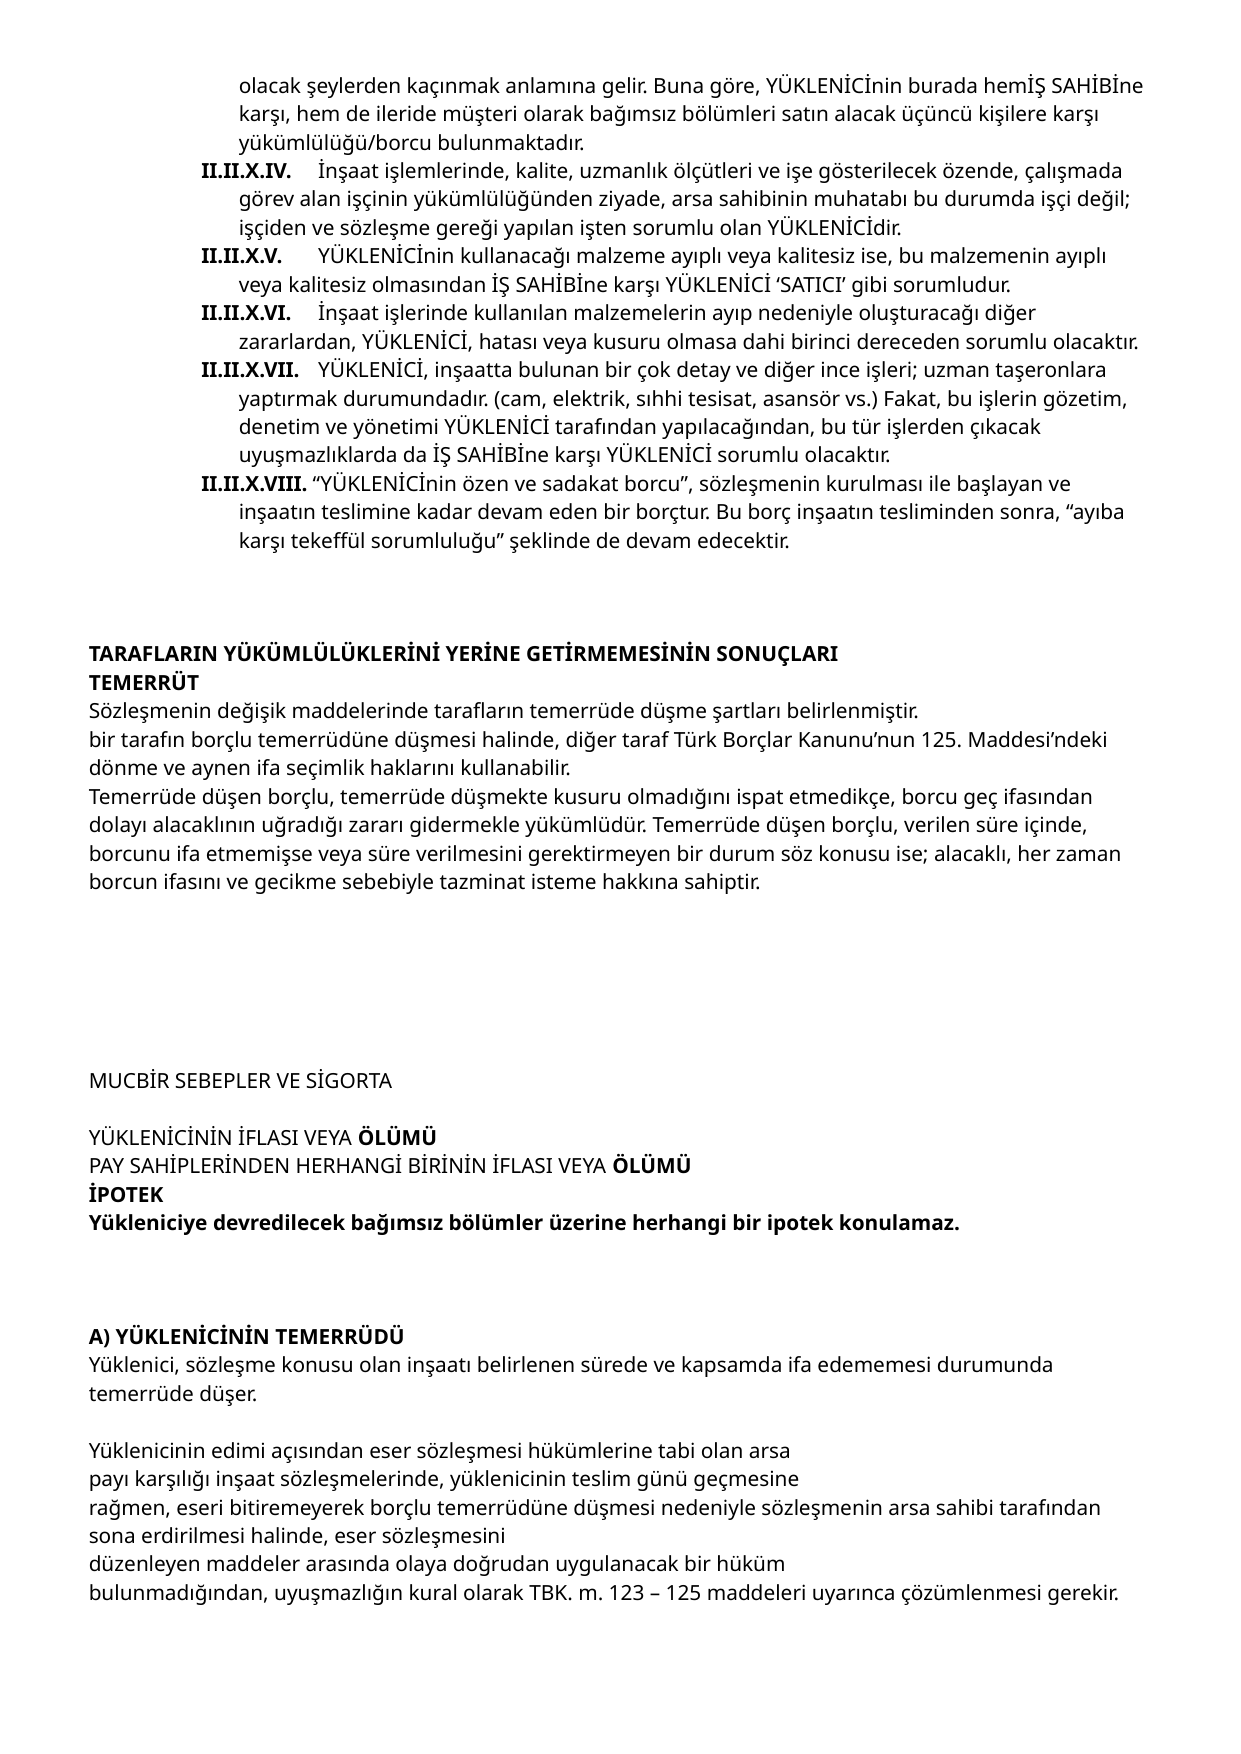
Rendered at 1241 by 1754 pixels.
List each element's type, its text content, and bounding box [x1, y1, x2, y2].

list YÜKLENİCİ, İŞ SAHİBİ ve üçüncü kişilerin menfaatlerini düşünerek hareket edecektir. Sadakat ve özen borcu, YÜKLENİCİnin, İŞ SAHİBİ yararına olacak şeyleri yapma, zararına olacak şeylerden kaçınmak anlamına gelir. Buna göre, YÜKLENİCİnin burada hemİŞ SAHİBİne karşı, hem de ileride müşteri olarak bağımsız bölümleri satın alacak üçüncü kişilere karşı yükümlülüğü/borcu bulunmaktadır. [201, 71, 1152, 156]
text MUCBİR SEBEPLER VE SİGORTA [88, 1066, 1152, 1094]
text A) YÜKLENİCİNİN TEMERRÜDÜ Yüklenici, sözleşme konusu olan inşaatı belirlenen sürede ve kapsamda ifa edememesi durumunda temerrüde düşer. [88, 1322, 1152, 1407]
text İPOTEK [88, 1180, 1152, 1208]
text Yükleniciye devredilecek bağımsız bölümler üzerine herhangi bir ipotek konulamaz. [88, 1208, 1152, 1237]
list YÜKLENİCİnin kullanacağı malzeme ayıplı veya kalitesiz ise, bu malzemenin ayıplı veya kalitesiz olmasından İŞ SAHİBİne karşı YÜKLENİCİ ‘SATICI’ gibi sorumludur. [201, 241, 1152, 298]
list İnşaat işlerinde kullanılan malzemelerin ayıp nedeniyle oluşturacağı diğer zararlardan, YÜKLENİCİ, hatası veya kusuru olmasa dahi birinci dereceden sorumlu olacaktır. [201, 298, 1152, 355]
list YÜKLENİCİ, inşaatta bulunan bir çok detay ve diğer ince işleri; uzman taşeronlara yaptırmak durumundadır. (cam, elektrik, sıhhi tesisat, asansör vs.) Fakat, bu işlerin gözetim, denetim ve yönetimi YÜKLENİCİ tarafından yapılacağından, bu tür işlerden çıkacak uyuşmazlıklarda da İŞ SAHİBİne karşı YÜKLENİCİ sorumlu olacaktır. [201, 355, 1152, 469]
text Sözleşmenin değişik maddelerinde tarafların temerrüde düşme şartları belirlenmiştir. [88, 696, 1152, 725]
text Temerrüde düşen borçlu, temerrüde düşmekte kusuru olmadığını ispat etmedikçe, borcu geç ifasından dolayı alacaklının uğradığı zararı gidermekle yükümlüdür. Temerrüde düşen borçlu, verilen süre içinde, borcunu ifa etmemişse veya süre verilmesini gerektirmeyen bir durum söz konusu ise; alacaklı, her zaman borcun ifasını ve gecikme sebebiyle tazminat isteme hakkına sahiptir. [88, 782, 1152, 896]
text PAY SAHİPLERİNDEN HERHANGİ BİRİNİN İFLASI VEYA ÖLÜMÜ [88, 1151, 1152, 1180]
text TARAFLARIN YÜKÜMLÜLÜKLERİNİ YERİNE GETİRMEMESİNİN SONUÇLARI [88, 639, 1152, 668]
list “YÜKLENİCİnin özen ve sadakat borcu”, sözleşmenin kurulması ile başlayan ve inşaatın teslimine kadar devam eden bir borçtur. Bu borç inşaatın tesliminden sonra, “ayıba karşı tekeffül sorumluluğu” şeklinde de devam edecektir. [201, 469, 1152, 554]
text Yüklenicinin edimi açısından eser sözleşmesi hükümlerine tabi olan arsa payı karşılığı inşaat sözleşmelerinde, yüklenicinin teslim günü geçmesine rağmen, eseri bitiremeyerek borçlu temerrüdüne düşmesi nedeniyle sözleşmenin arsa sahibi tarafından sona erdirilmesi halinde, eser sözleşmesini düzenleyen maddeler arasında olaya doğrudan uygulanacak bir hüküm bulunmadığından, uyuşmazlığın kural olarak TBK. m. 123 – 125 maddeleri uyarınca çözümlenmesi gerekir. [88, 1436, 1152, 1606]
text TEMERRÜT [88, 668, 1152, 696]
text bir tarafın borçlu temerrüdüne düşmesi halinde, diğer taraf Türk Borçlar Kanunu’nun 125. Maddesi’ndeki dönme ve aynen ifa seçimlik haklarını kullanabilir. [88, 725, 1152, 782]
text YÜKLENİCİNİN İFLASI VEYA ÖLÜMÜ [88, 1123, 1152, 1151]
list İnşaat işlemlerinde, kalite, uzmanlık ölçütleri ve işe gösterilecek özende, çalışmada görev alan işçinin yükümlülüğünden ziyade, arsa sahibinin muhatabı bu durumda işçi değil; işçiden ve sözleşme gereği yapılan işten sorumlu olan YÜKLENİCİdir. [201, 156, 1152, 241]
